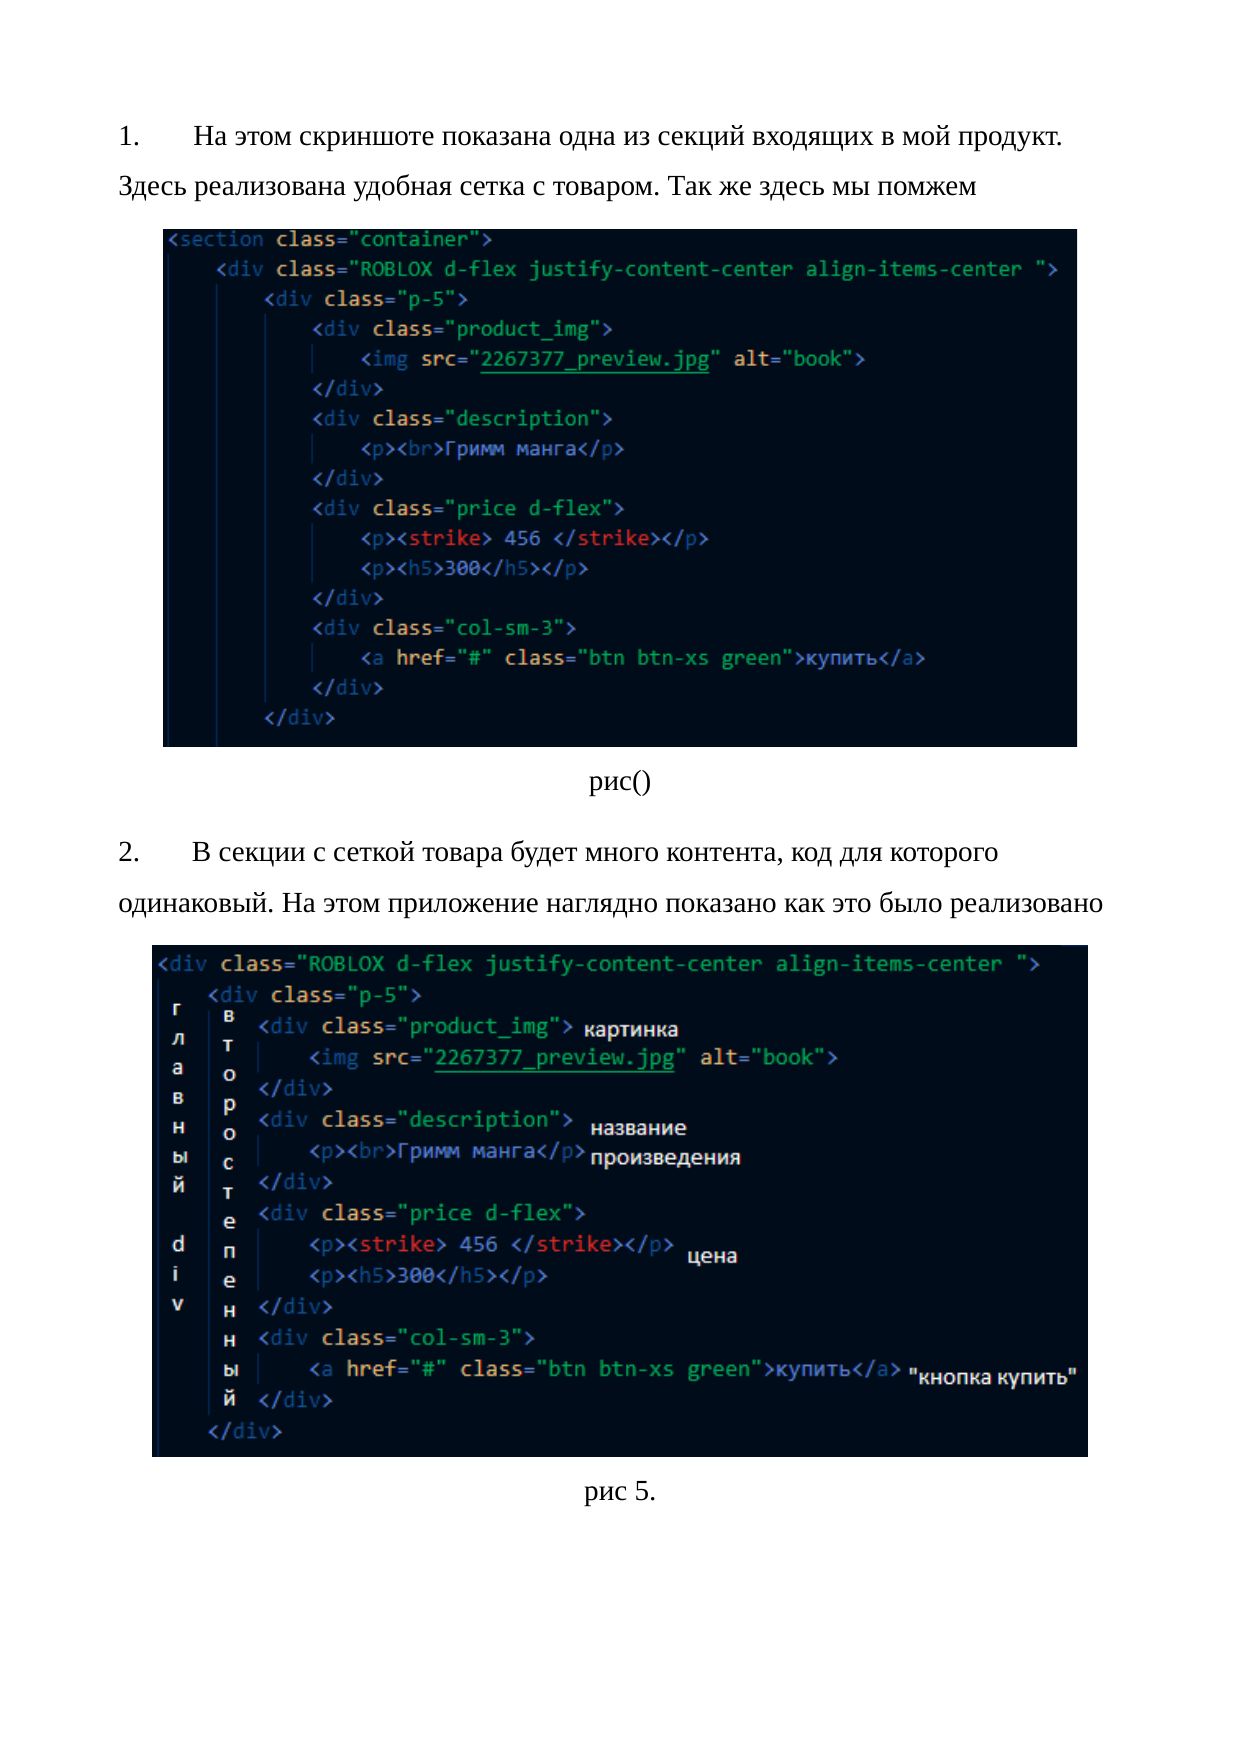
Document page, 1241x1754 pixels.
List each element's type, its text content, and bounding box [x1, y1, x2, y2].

text рис 5. [118, 956, 1122, 1507]
text рис() [118, 239, 1122, 797]
list На этом скриншоте показана одна из секций входящих в мой продукт. Здесь реализована удобная сетка с товаром. Так же здесь мы помжем [118, 118, 1122, 202]
text 2. В секции с сеткой товара будет много контента, код для которого одинаковый. На этом приложение наглядно показано как это было реализовано [118, 834, 1122, 918]
